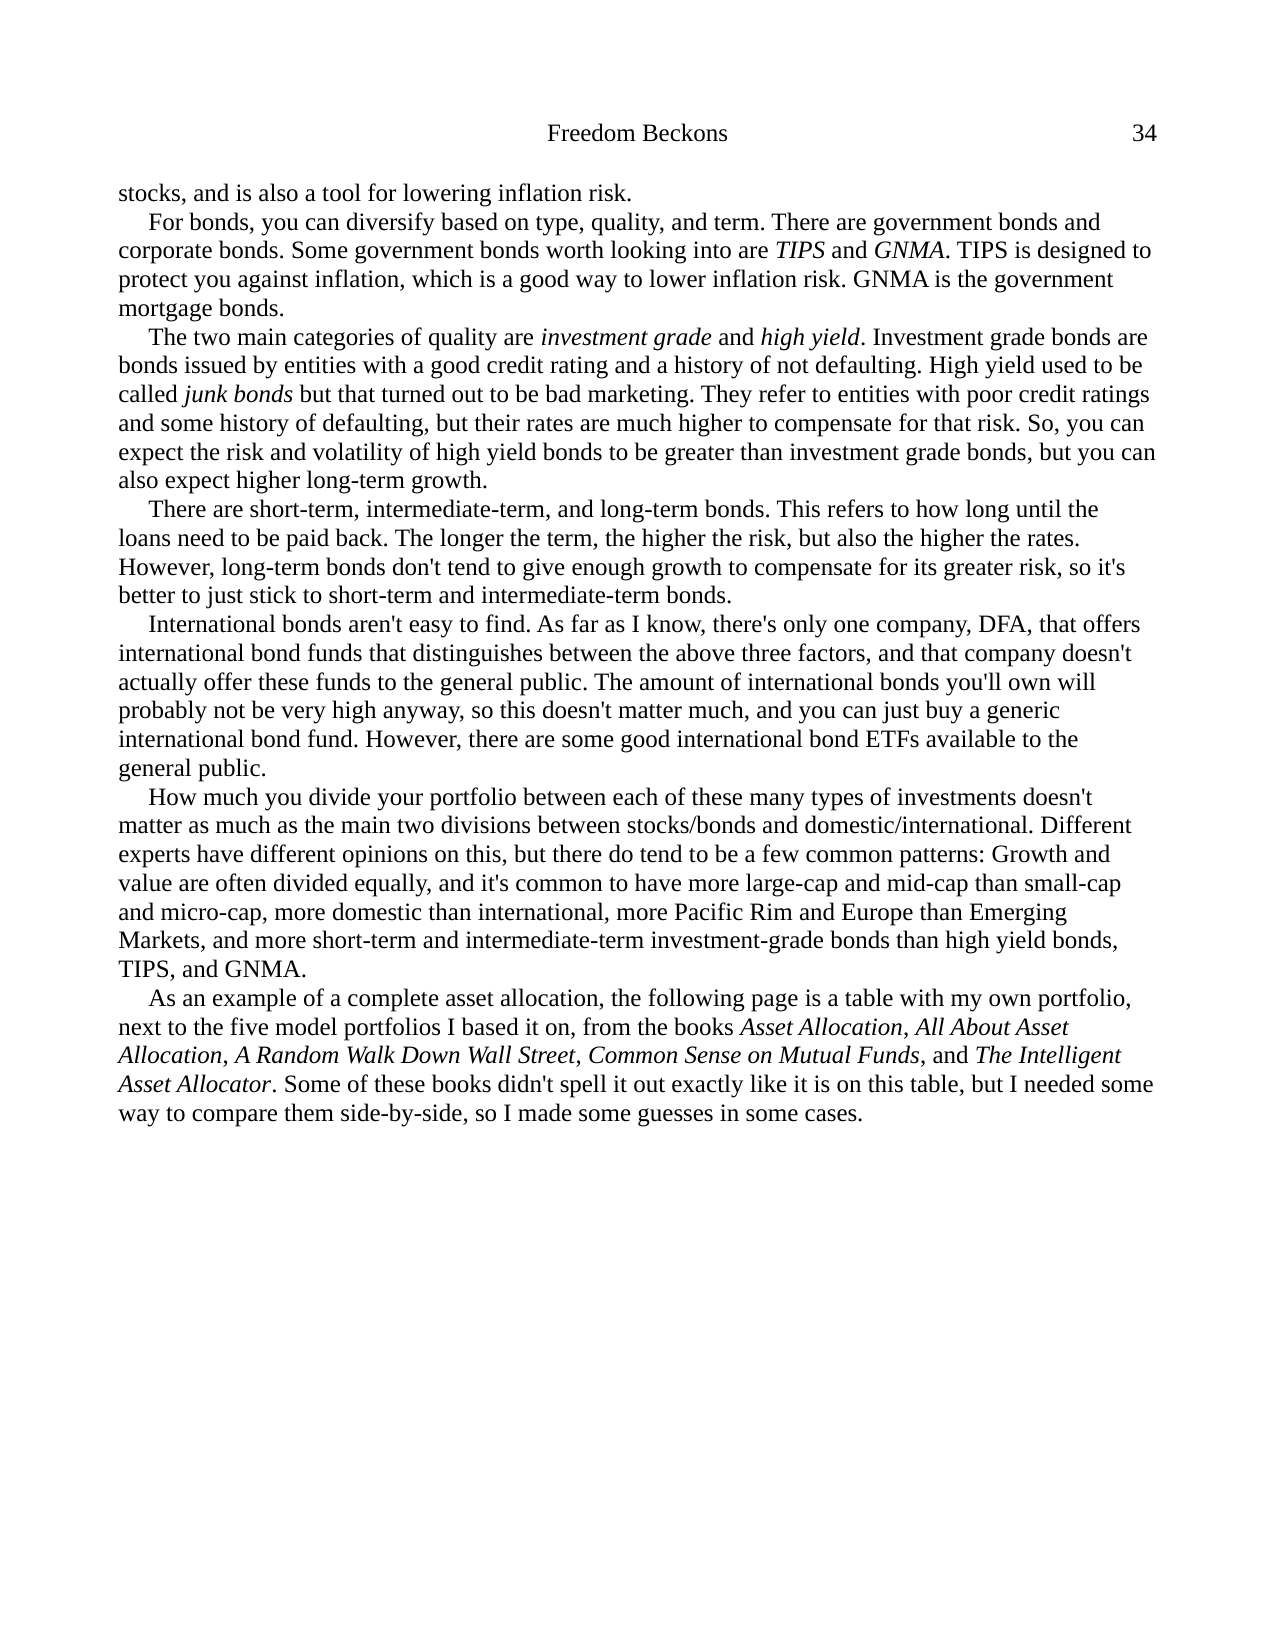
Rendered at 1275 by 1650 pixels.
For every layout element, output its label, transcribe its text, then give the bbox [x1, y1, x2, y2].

text International bonds aren't easy to find. As far as I know, there's only one company, DFA, that offers international bond funds that distinguishes between the above three factors, and that company doesn't actually offer these funds to the general public. The amount of international bonds you'll own will probably not be very high anyway, so this doesn't matter much, and you can just buy a generic international bond fund. However, there are some good international bond ETFs available to the general public. [118, 609, 1157, 782]
text How much you divide your portfolio between each of these many types of investments doesn't matter as much as the main two divisions between stocks/bonds and domestic/international. Different experts have different opinions on this, but there do tend to be a few common patterns: Growth and value are often divided equally, and it's common to have more large-cap and mid-cap than small-cap and micro-cap, more domestic than international, more Pacific Rim and Europe than Emerging Markets, and more short-term and intermediate-term investment-grade bonds than high yield bonds, TIPS, and GNMA. [118, 782, 1157, 983]
text There are short-term, intermediate-term, and long-term bonds. This refers to how long until the loans need to be paid back. The longer the term, the higher the risk, but also the higher the rates. However, long-term bonds don't tend to give enough growth to compensate for its greater risk, so it's better to just stick to short-term and intermediate-term bonds. [118, 494, 1157, 609]
text For bonds, you can diversify based on type, quality, and term. There are government bonds and corporate bonds. Some government bonds worth looking into are TIPS and GNMA. TIPS is designed to protect you against inflation, which is a good way to lower inflation risk. GNMA is the government mortgage bonds. [118, 207, 1157, 322]
text As an example of a complete asset allocation, the following page is a table with my own portfolio, next to the five model portfolios I based it on, from the books Asset Allocation, All About Asset Allocation, A Random Walk Down Wall Street, Common Sense on Mutual Funds, and The Intelligent Asset Allocator. Some of these books didn't spell it out exactly like it is on this table, but I needed some way to compare them side-by-side, so I made some guesses in some cases. [118, 983, 1157, 1127]
text stocks, and is also a tool for lowering inflation risk. [118, 178, 1157, 207]
text The two main categories of quality are investment grade and high yield. Investment grade bonds are bonds issued by entities with a good credit rating and a history of not defaulting. High yield used to be called junk bonds but that turned out to be bad marketing. They refer to entities with poor credit ratings and some history of defaulting, but their rates are much higher to compensate for that risk. So, you can expect the risk and volatility of high yield bonds to be greater than investment grade bonds, but you can also expect higher long-term growth. [118, 322, 1157, 494]
